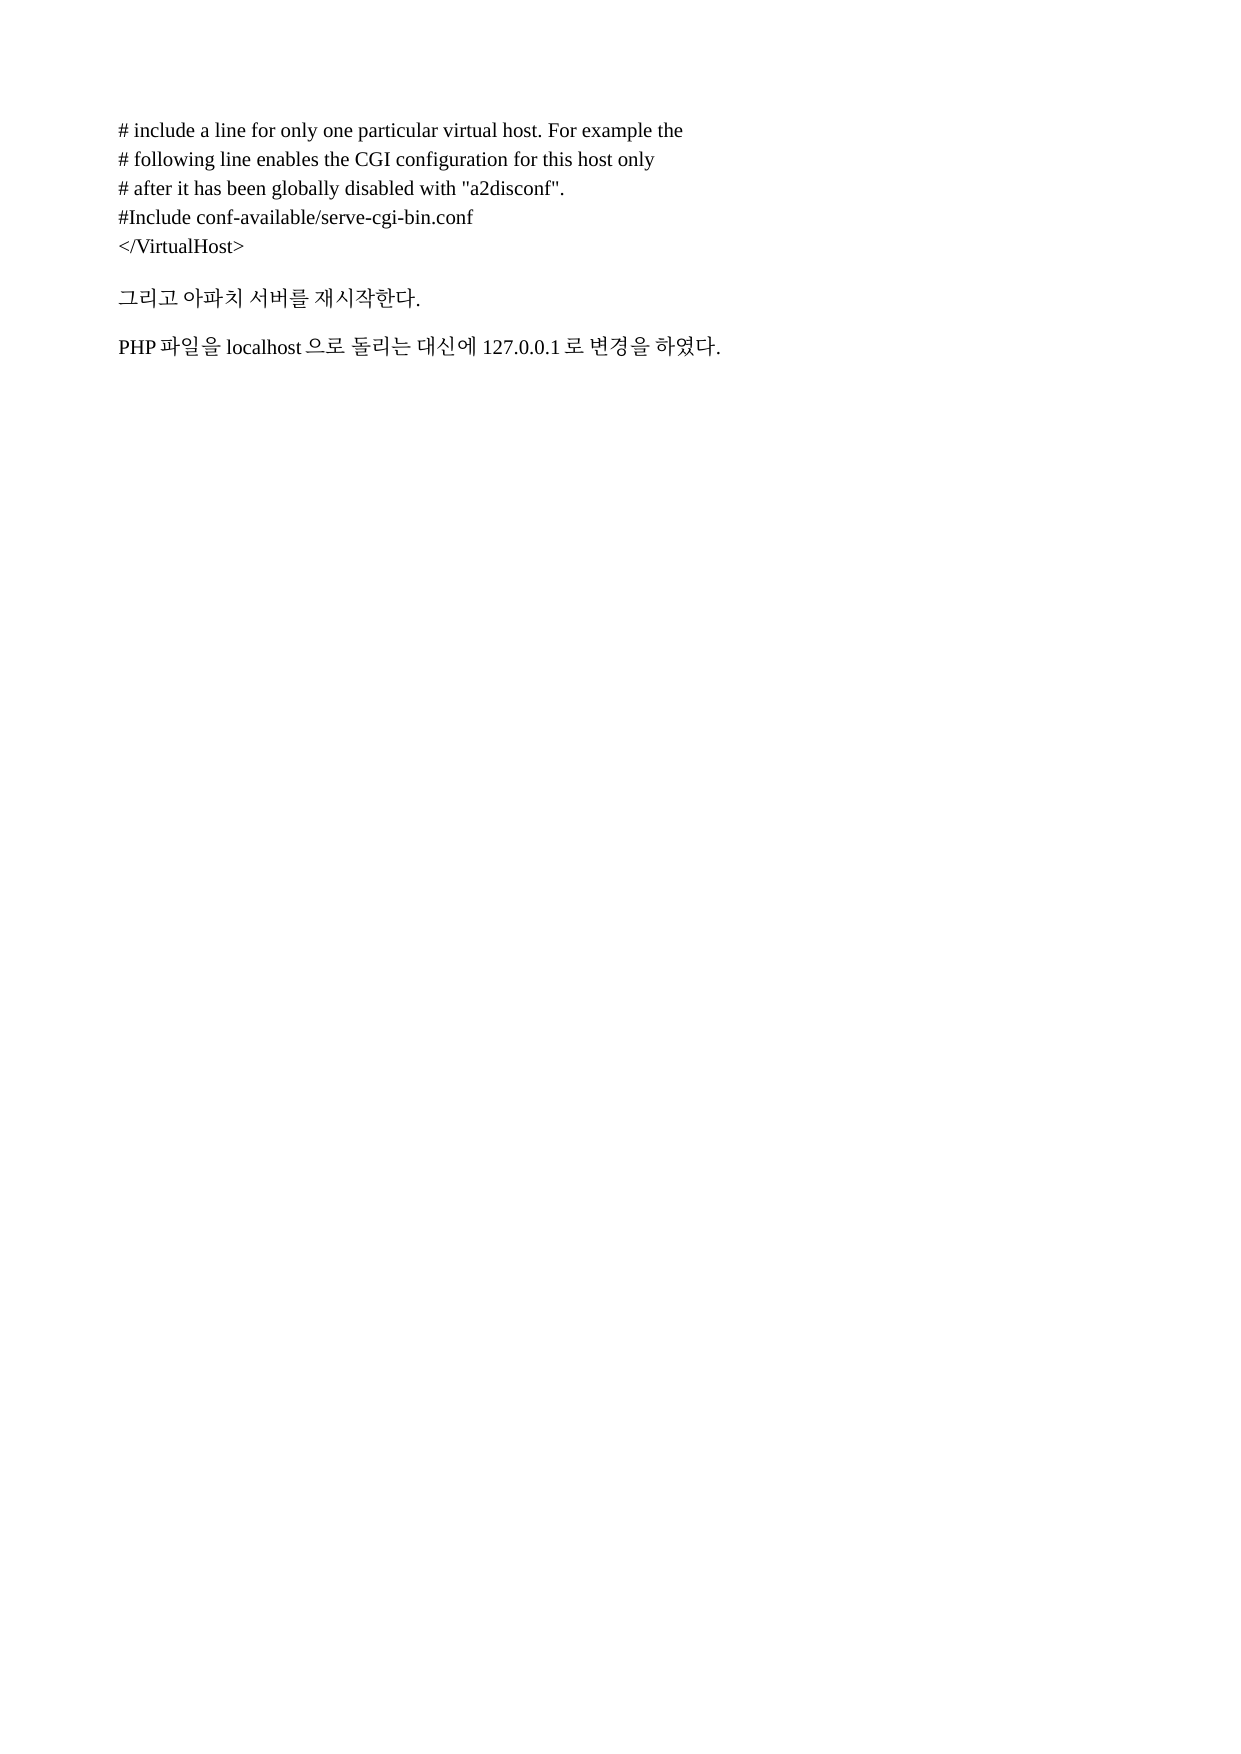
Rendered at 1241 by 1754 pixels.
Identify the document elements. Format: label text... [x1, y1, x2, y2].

text # after it has been globally disabled with "a2disconf". [118, 176, 1122, 200]
text </VirtualHost> [118, 233, 1122, 258]
text PHP파일을 localhost으로 돌리는 대신에 127.0.0.1로 변경을 하였다. [118, 334, 1122, 359]
text # following line enables the CGI configuration for this host only [118, 147, 1122, 171]
text 그리고 아파치 서버를 재시작한다. [118, 286, 1122, 311]
text #Include conf-available/serve-cgi-bin.conf [118, 205, 1122, 229]
text # include a line for only one particular virtual host. For example the [118, 118, 1122, 142]
